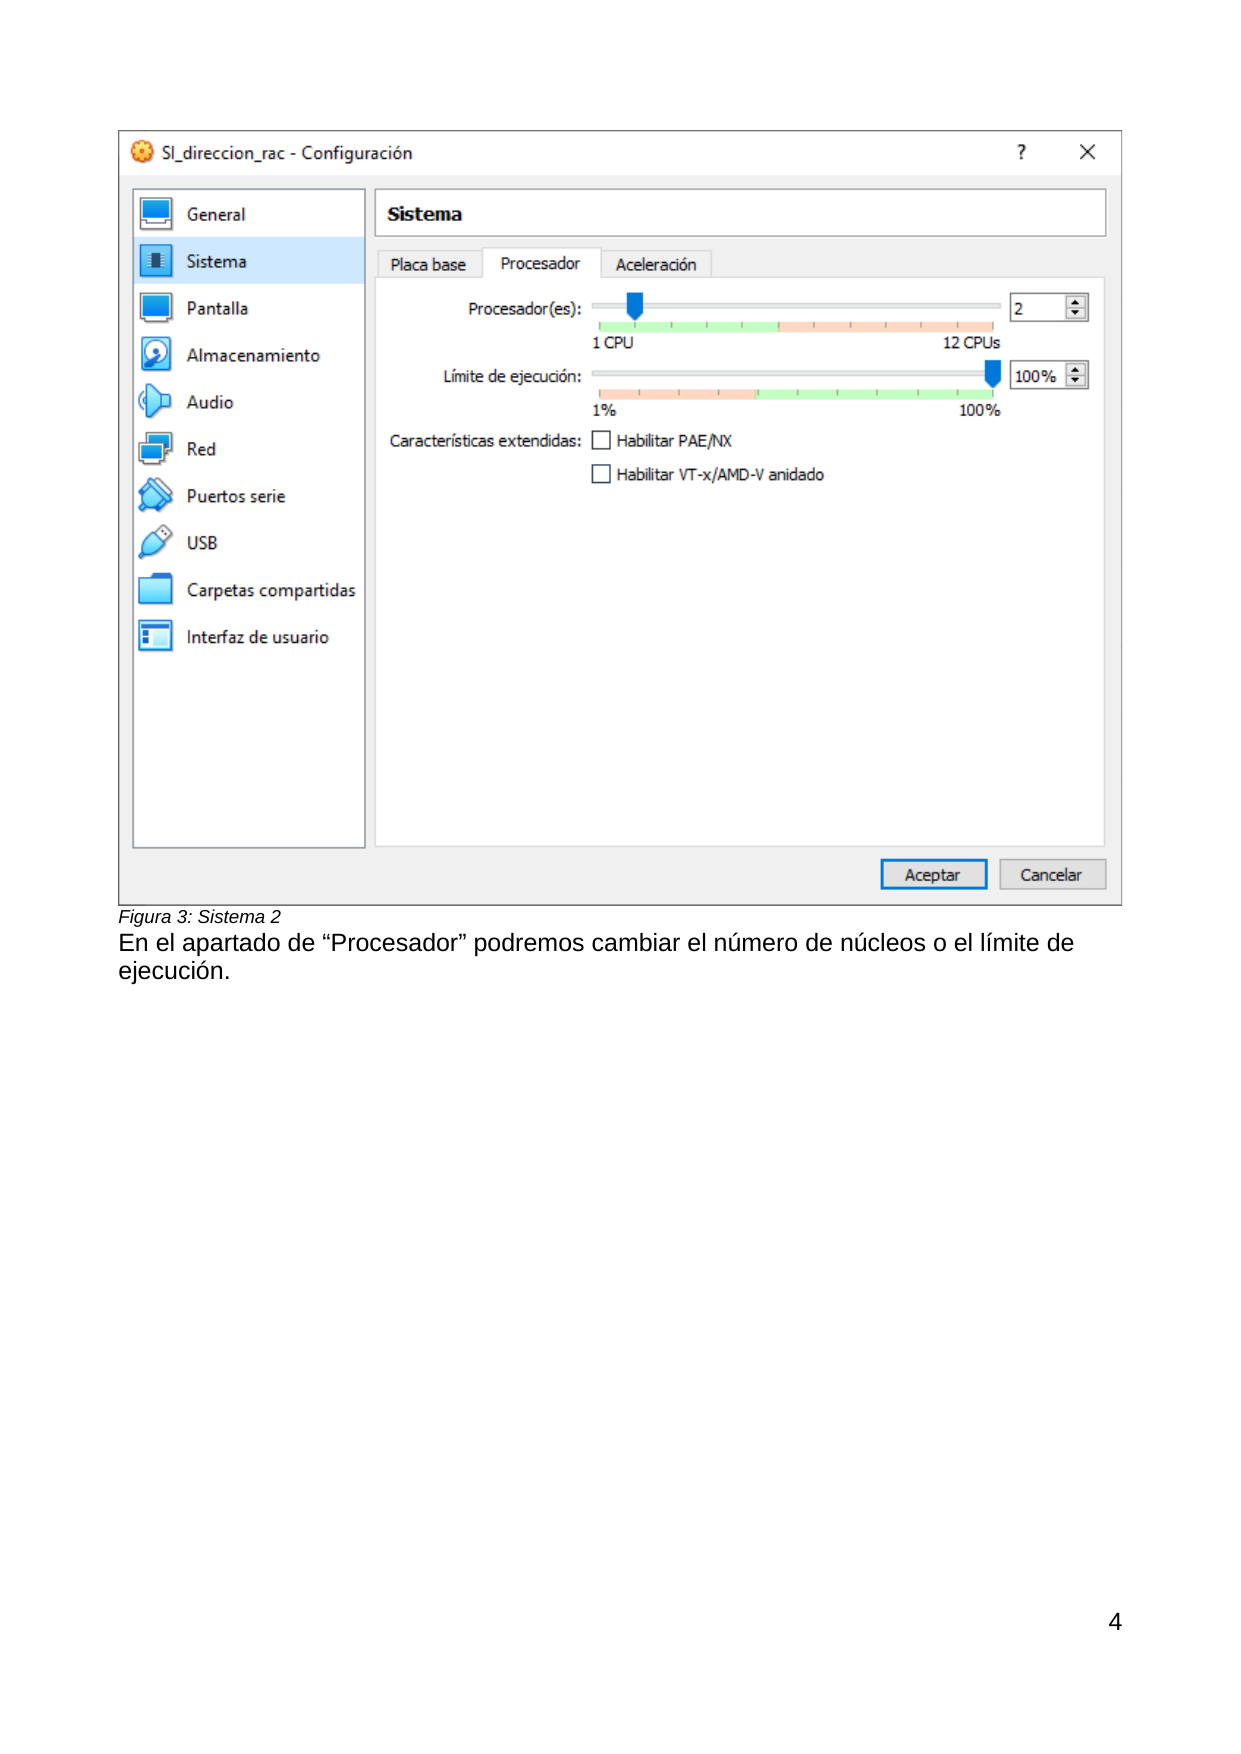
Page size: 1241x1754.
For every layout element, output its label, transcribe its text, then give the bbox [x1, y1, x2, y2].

text Figura 3: Sistema 2 [118, 906, 1122, 927]
text En el apartado de “Procesador” podremos cambiar el número de núcleos o el límite de ejecución. [118, 927, 1122, 985]
picture [118, 130, 1123, 906]
